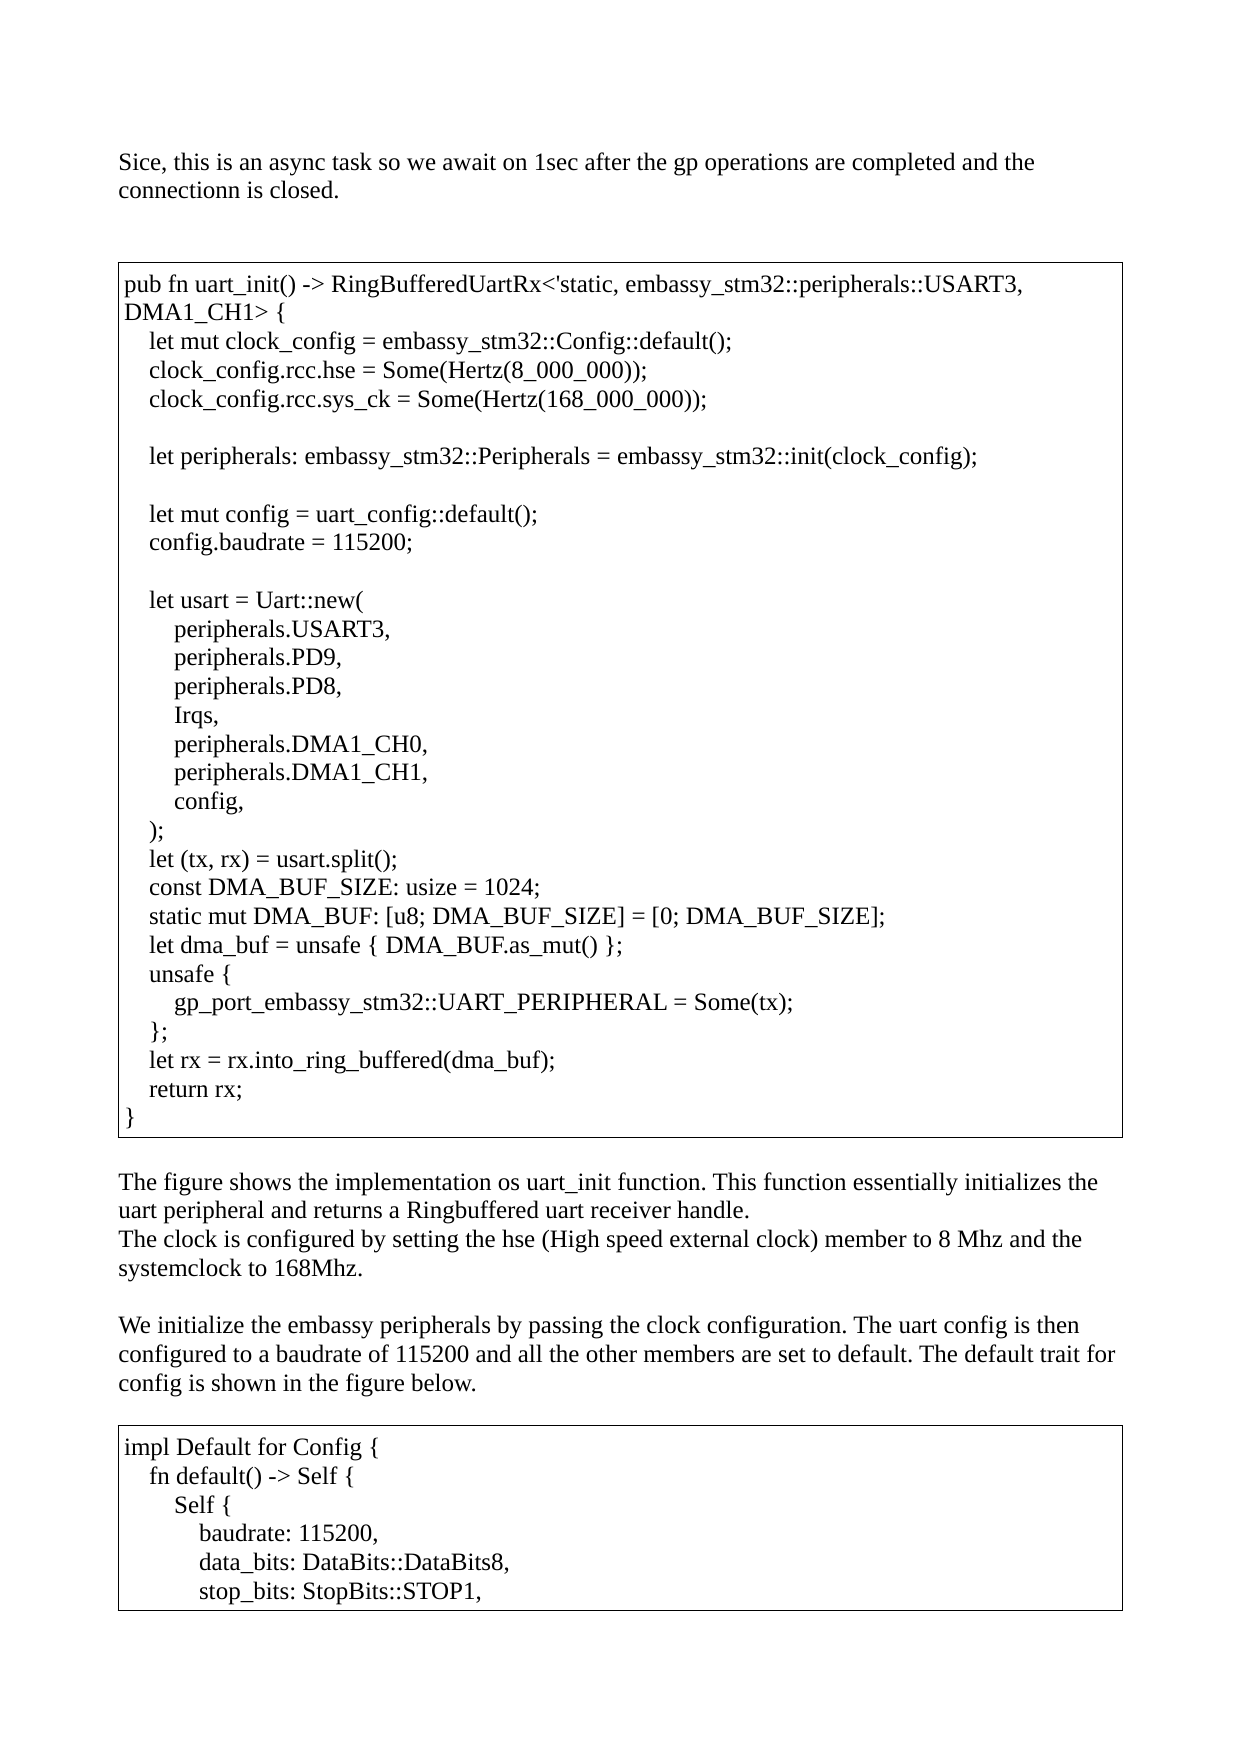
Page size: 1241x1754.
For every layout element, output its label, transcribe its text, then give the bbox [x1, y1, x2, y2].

text Sice, this is an async task so we await on 1sec after the gp operations are completed and the connectionn is closed. [118, 147, 1122, 204]
table_header impl Default for Config { fn default() -> Self { Self { baudrate: 115200, data_bits: DataBits::DataBits8, stop_bits: StopBits::STOP1, [119, 1426, 1122, 1610]
table_header pub fn uart_init() -> RingBufferedUartRx<'static, embassy_stm32::peripherals::USART3, DMA1_CH1> { let mut clock_config = embassy_stm32::Config::default(); clock_config.rcc.hse = Some(Hertz(8_000_000)); clock_config.rcc.sys_ck = Some(Hertz(168_000_000)); let peripherals: embassy_stm32::Peripherals = embassy_stm32::init(clock_config); let mut config = uart_config::default(); config.baudrate = 115200; let usart = Uart::new( peripherals.USART3, peripherals.PD9, peripherals.PD8, Irqs, peripherals.DMA1_CH0, peripherals.DMA1_CH1, config, ); let (tx, rx) = usart.split(); const DMA_BUF_SIZE: usize = 1024; static mut DMA_BUF: [u8; DMA_BUF_SIZE] = [0; DMA_BUF_SIZE]; let dma_buf = unsafe { DMA_BUF.as_mut() }; unsafe { gp_port_embassy_stm32::UART_PERIPHERAL = Some(tx); }; let rx = rx.into_ring_buffered(dma_buf); return rx; } [119, 263, 1122, 1137]
text configured to a baudrate of 115200 and all the other members are set to default. The default trait for config is shown in the figure below. [118, 1339, 1122, 1397]
text The figure shows the implementation os uart_init function. This function essentially initializes the uart peripheral and returns a Ringbuffered uart receiver handle. [118, 1167, 1122, 1224]
text We initialize the embassy peripherals by passing the clock configuration. The uart config is then [118, 1310, 1122, 1339]
text The clock is configured by setting the hse (High speed external clock) member to 8 Mhz and the systemclock to 168Mhz. [118, 1224, 1122, 1282]
